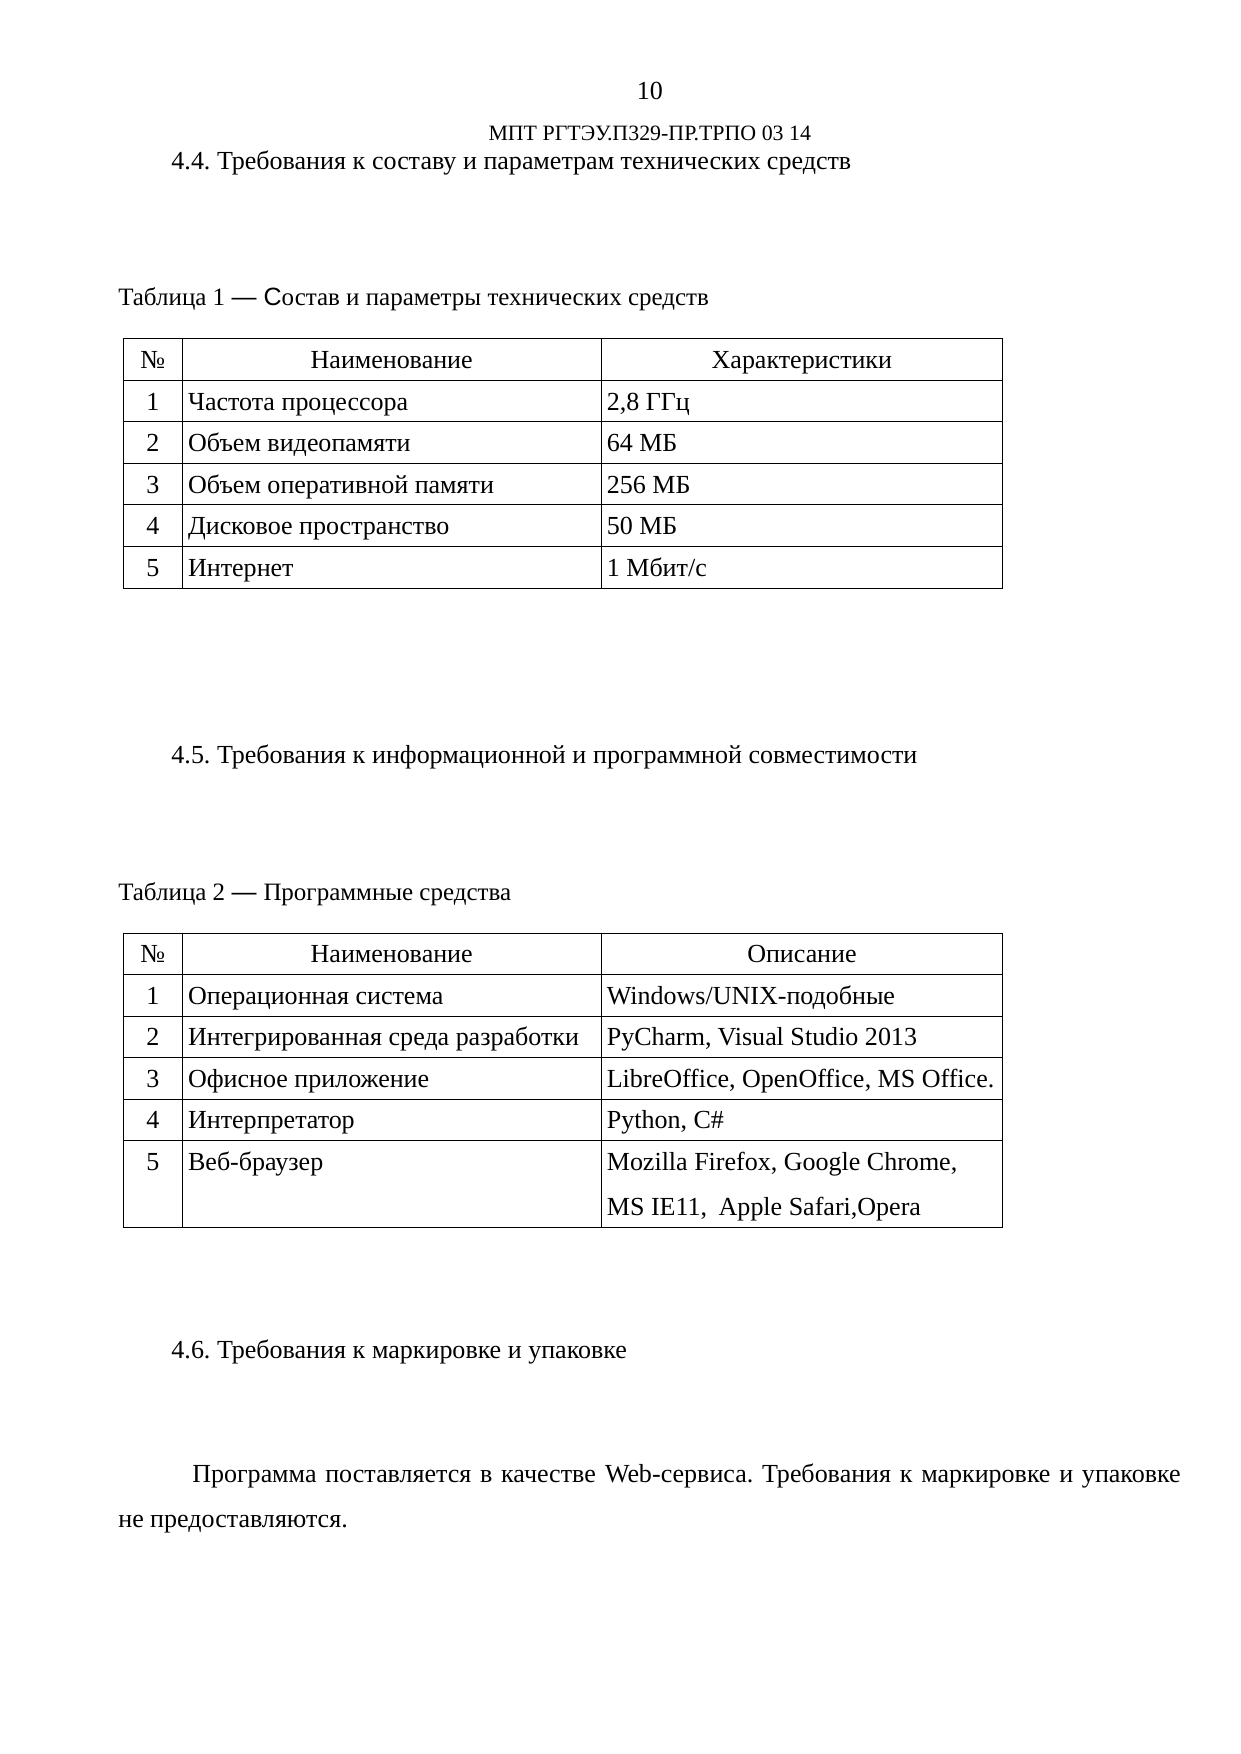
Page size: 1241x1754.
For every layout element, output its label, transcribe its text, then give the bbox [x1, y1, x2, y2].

table_header Наименование [183, 934, 601, 974]
table_cell 5 [124, 1141, 182, 1227]
table_header Наименование [183, 339, 601, 380]
table_cell Объем видеопамяти [183, 422, 601, 463]
table_cell 5 [124, 547, 182, 587]
table_cell Python, C# [602, 1100, 1002, 1140]
table_cell 1 [124, 381, 182, 421]
table_cell 3 [124, 464, 182, 504]
table_cell 256 МБ [602, 464, 1002, 504]
table_cell 2 [124, 1017, 182, 1057]
table_cell 2 [124, 422, 182, 463]
subtitle Требования к маркировке и упаковке [118, 1334, 1181, 1364]
table_cell 1 [124, 975, 182, 1016]
table_cell 2,8 ГГц [602, 381, 1002, 421]
text Программа поставляется в качестве Web-сервиса. Требования к маркировке и упаковке не предоставляются. [118, 1458, 1181, 1533]
table_cell PyCharm, Visual Studio 2013 [602, 1017, 1002, 1057]
table_cell Интернет [183, 547, 601, 587]
table_cell Операционная система [183, 975, 601, 1016]
table_cell Интегрированная среда разработки [183, 1017, 601, 1057]
table_cell Интерпретатор [183, 1100, 601, 1140]
table_header № [124, 339, 182, 380]
table_cell Объем оперативной памяти [183, 464, 601, 504]
table_header Характеристики [602, 339, 1002, 380]
subtitle Требования к составу и параметрам технических средств [118, 145, 1181, 175]
table_header Описание [602, 934, 1002, 974]
table_cell Дисковое пространство [183, 505, 601, 546]
text Таблица 1 ― Состав и параметры технических средств [118, 282, 1181, 311]
table_cell 64 МБ [602, 422, 1002, 463]
table_cell 50 МБ [602, 505, 1002, 546]
table_cell 4 [124, 1100, 182, 1140]
table_cell 3 [124, 1058, 182, 1099]
table_cell Mozilla Firefox, Google Chrome, MS IE11, Apple Safari,Opera [602, 1141, 1002, 1227]
table_cell Windows/UNIX-подобные [602, 975, 1002, 1016]
table_cell Частота процессора [183, 381, 601, 421]
subtitle Требования к информационной и программной совместимости [118, 739, 1181, 769]
text Таблица 2 ― Программные средства [118, 877, 1181, 906]
table_header № [124, 934, 182, 974]
table_cell Офисное приложение [183, 1058, 601, 1099]
table_cell 4 [124, 505, 182, 546]
table_cell LibreOffice, OpenOffice, MS Office. [602, 1058, 1002, 1099]
table_cell Веб-браузер [183, 1141, 601, 1227]
table_cell 1 Мбит/с [602, 547, 1002, 587]
